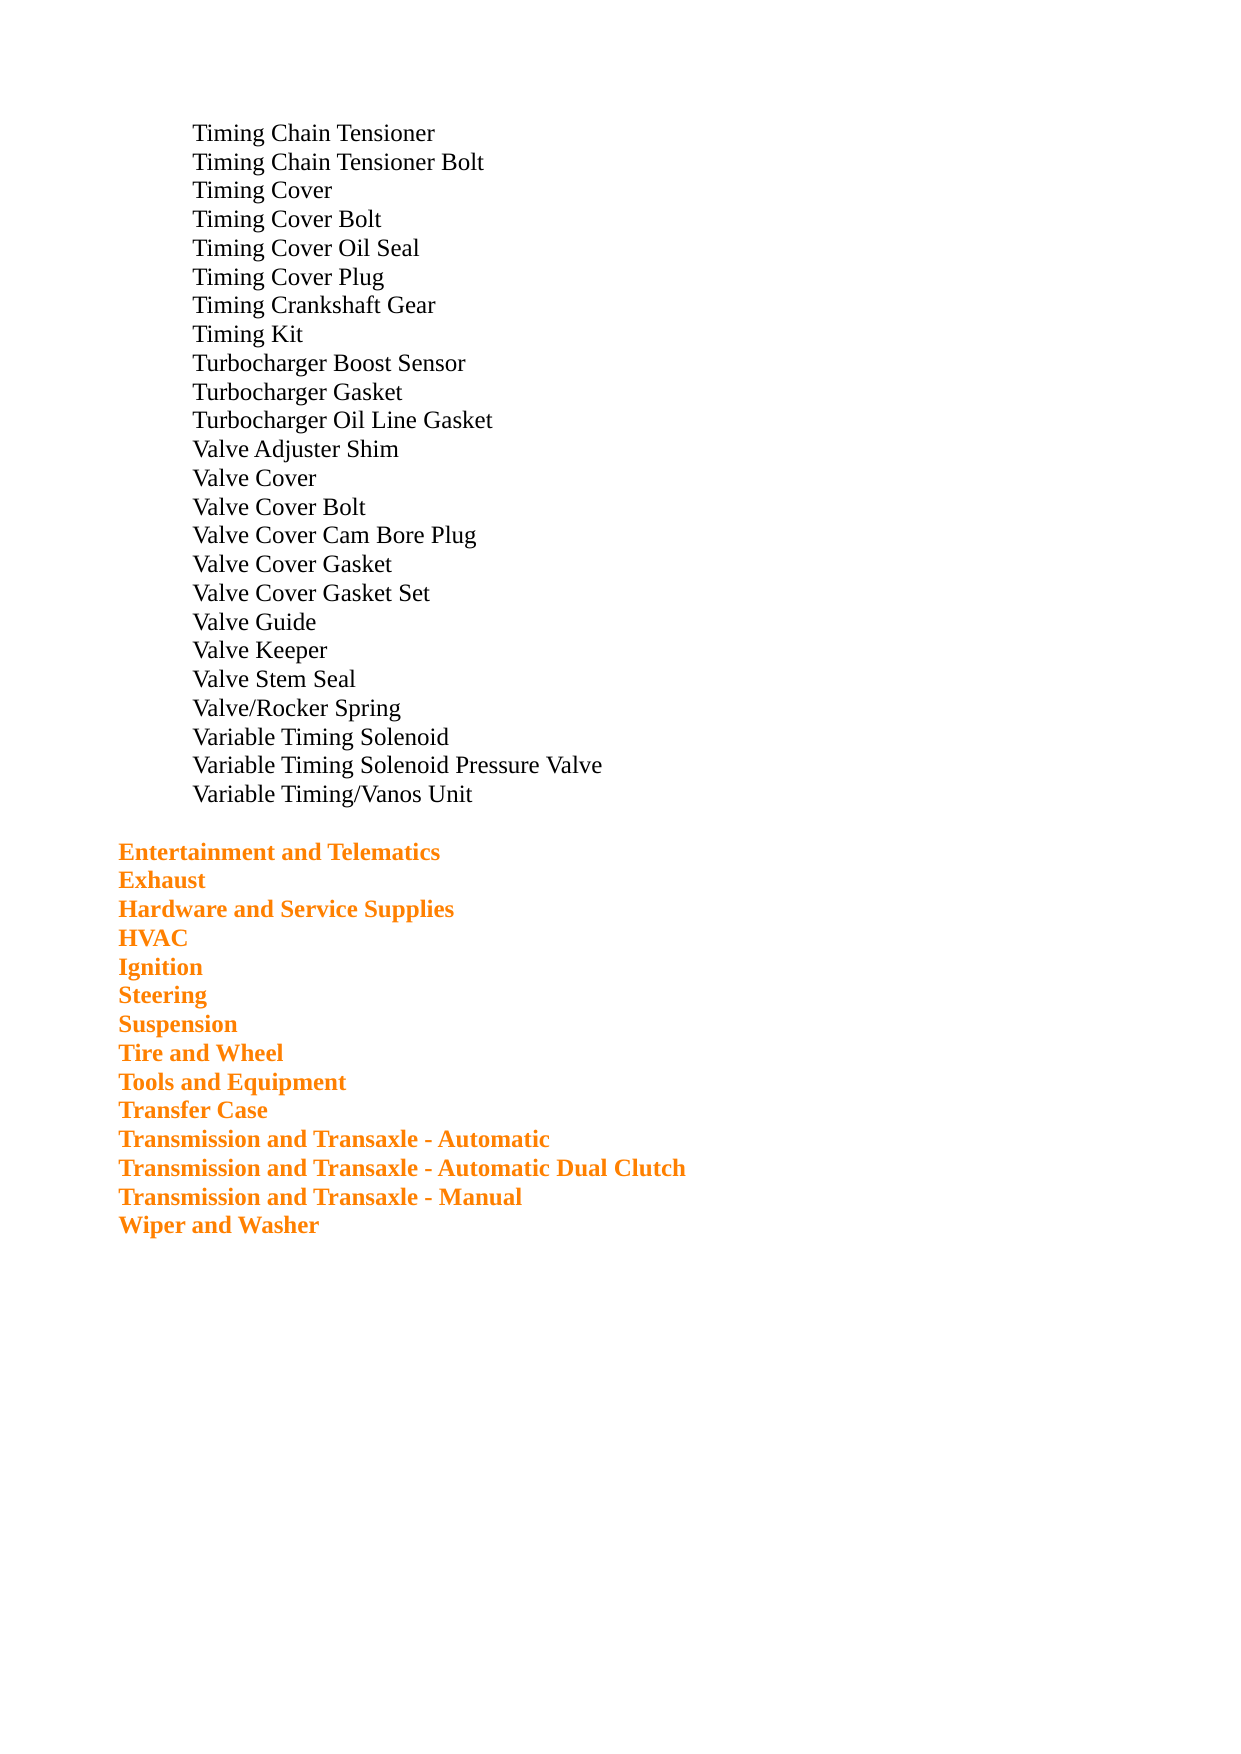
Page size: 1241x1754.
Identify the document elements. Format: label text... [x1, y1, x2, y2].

text Entertainment and Telematics [118, 837, 1122, 866]
text Valve Cover Gasket Set [118, 578, 1122, 607]
text Valve/Rocker Spring [118, 693, 1122, 722]
text Timing Cover Bolt [118, 204, 1122, 233]
text Turbocharger Gasket [118, 377, 1122, 406]
text Timing Chain Tensioner Bolt [118, 147, 1122, 176]
text Tools and Equipment [118, 1067, 1122, 1096]
text Timing Chain Tensioner [118, 118, 1122, 147]
text HVAC [118, 923, 1122, 952]
text Turbocharger Oil Line Gasket [118, 406, 1122, 434]
text Valve Stem Seal [118, 664, 1122, 693]
text Valve Cover [118, 463, 1122, 492]
text Variable Timing Solenoid Pressure Valve [118, 751, 1122, 779]
text Transmission and Transaxle - Automatic [118, 1124, 1122, 1153]
text Exhaust [118, 866, 1122, 894]
text Valve Guide [118, 607, 1122, 636]
text Timing Cover Oil Seal [118, 233, 1122, 262]
text Timing Cover Plug [118, 262, 1122, 291]
text Timing Cover [118, 176, 1122, 204]
text Tire and Wheel [118, 1038, 1122, 1067]
text Variable Timing/Vanos Unit [118, 779, 1122, 808]
text Turbocharger Boost Sensor [118, 348, 1122, 377]
text Variable Timing Solenoid [118, 722, 1122, 751]
text Timing Crankshaft Gear [118, 291, 1122, 319]
text Transmission and Transaxle - Manual [118, 1182, 1122, 1211]
text Suspension [118, 1009, 1122, 1038]
text Transfer Case [118, 1096, 1122, 1124]
text Valve Adjuster Shim [118, 434, 1122, 463]
text Valve Cover Gasket [118, 549, 1122, 578]
text Valve Cover Bolt [118, 492, 1122, 521]
text Valve Cover Cam Bore Plug [118, 521, 1122, 549]
text Ignition [118, 952, 1122, 981]
text Wiper and Washer [118, 1211, 1122, 1239]
text Valve Keeper [118, 636, 1122, 664]
text Steering [118, 981, 1122, 1009]
text Hardware and Service Supplies [118, 894, 1122, 923]
text Timing Kit [118, 319, 1122, 348]
text Transmission and Transaxle - Automatic Dual Clutch [118, 1153, 1122, 1182]
